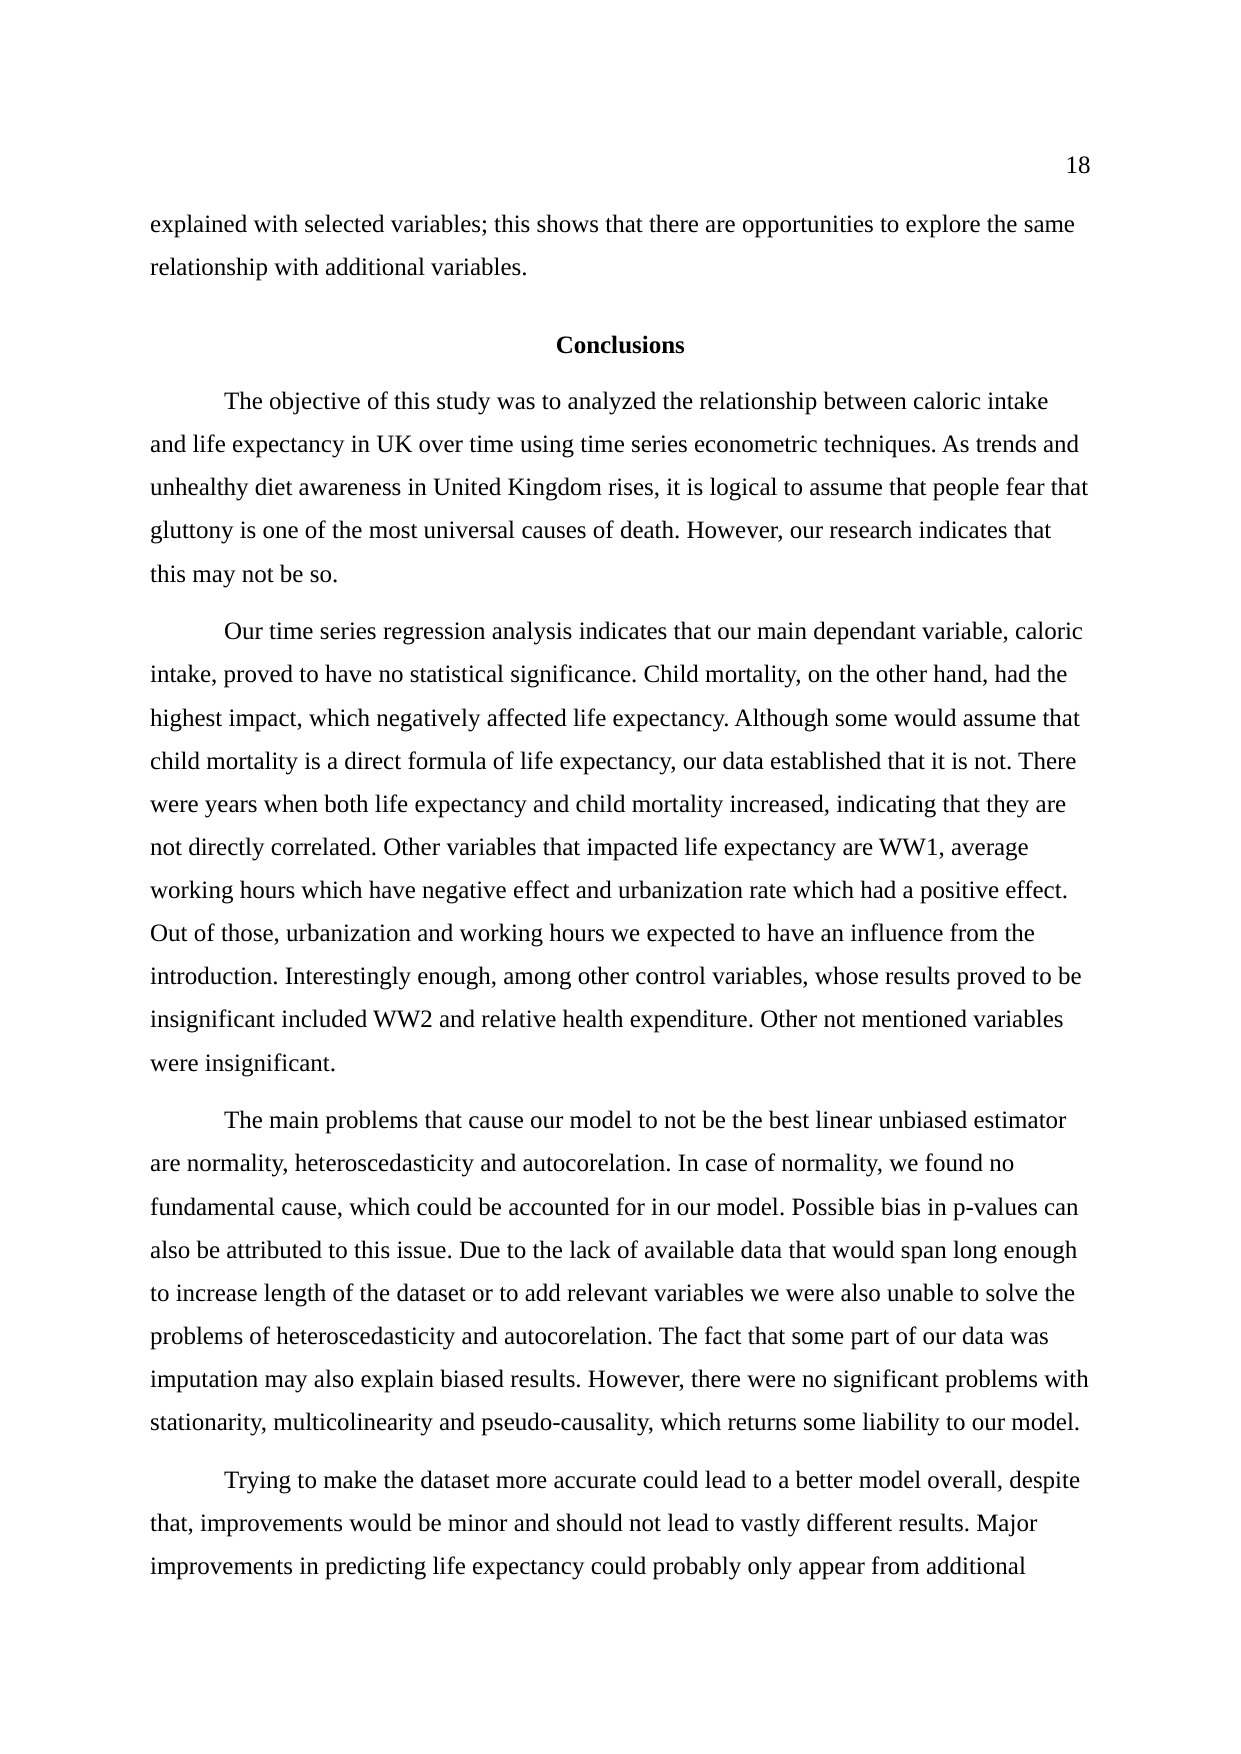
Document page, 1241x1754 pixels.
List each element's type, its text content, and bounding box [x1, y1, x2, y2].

text explained with selected variables; this shows that there are opportunities to explore the same relationship with additional variables. [150, 209, 1090, 281]
text Our time series regression analysis indicates that our main dependant variable, caloric intake, proved to have no statistical significance. Child mortality, on the other hand, had the highest impact, which negatively affected life expectancy. Although some would assume that child mortality is a direct formula of life expectancy, our data established that it is not. There were years when both life expectancy and child mortality increased, indicating that they are not directly correlated. Other variables that impacted life expectancy are WW1, average working hours which have negative effect and urbanization rate which had a positive effect. Out of those, urbanization and working hours we expected to have an influence from the introduction. Interestingly enough, among other control variables, whose results proved to be insignificant included WW2 and relative health expenditure. Other not mentioned variables were insignificant. [150, 616, 1090, 1076]
text The main problems that cause our model to not be the best linear unbiased estimator are normality, heteroscedasticity and autocorelation. In case of normality, we found no fundamental cause, which could be accounted for in our model. Possible bias in p-values can also be attributed to this issue. Due to the lack of available data that would span long enough to increase length of the dataset or to add relevant variables we were also unable to solve the problems of heteroscedasticity and autocorelation. The fact that some part of our data was imputation may also explain biased results. However, there were no significant problems with stationarity, multicolinearity and pseudo-causality, which returns some liability to our model. [150, 1105, 1090, 1436]
text The objective of this study was to analyzed the relationship between caloric intake and life expectancy in UK over time using time series econometric techniques. As trends and unhealthy diet awareness in United Kingdom rises, it is logical to assume that people fear that gluttony is one of the most universal causes of death. However, our research indicates that this may not be so. [150, 386, 1090, 587]
subtitle Conclusions [150, 331, 1090, 359]
text Trying to make the dataset more accurate could lead to a better model overall, despite that, improvements would be minor and should not lead to vastly different results. Major improvements in predicting life expectancy could probably only appear from additional [150, 1465, 1090, 1580]
